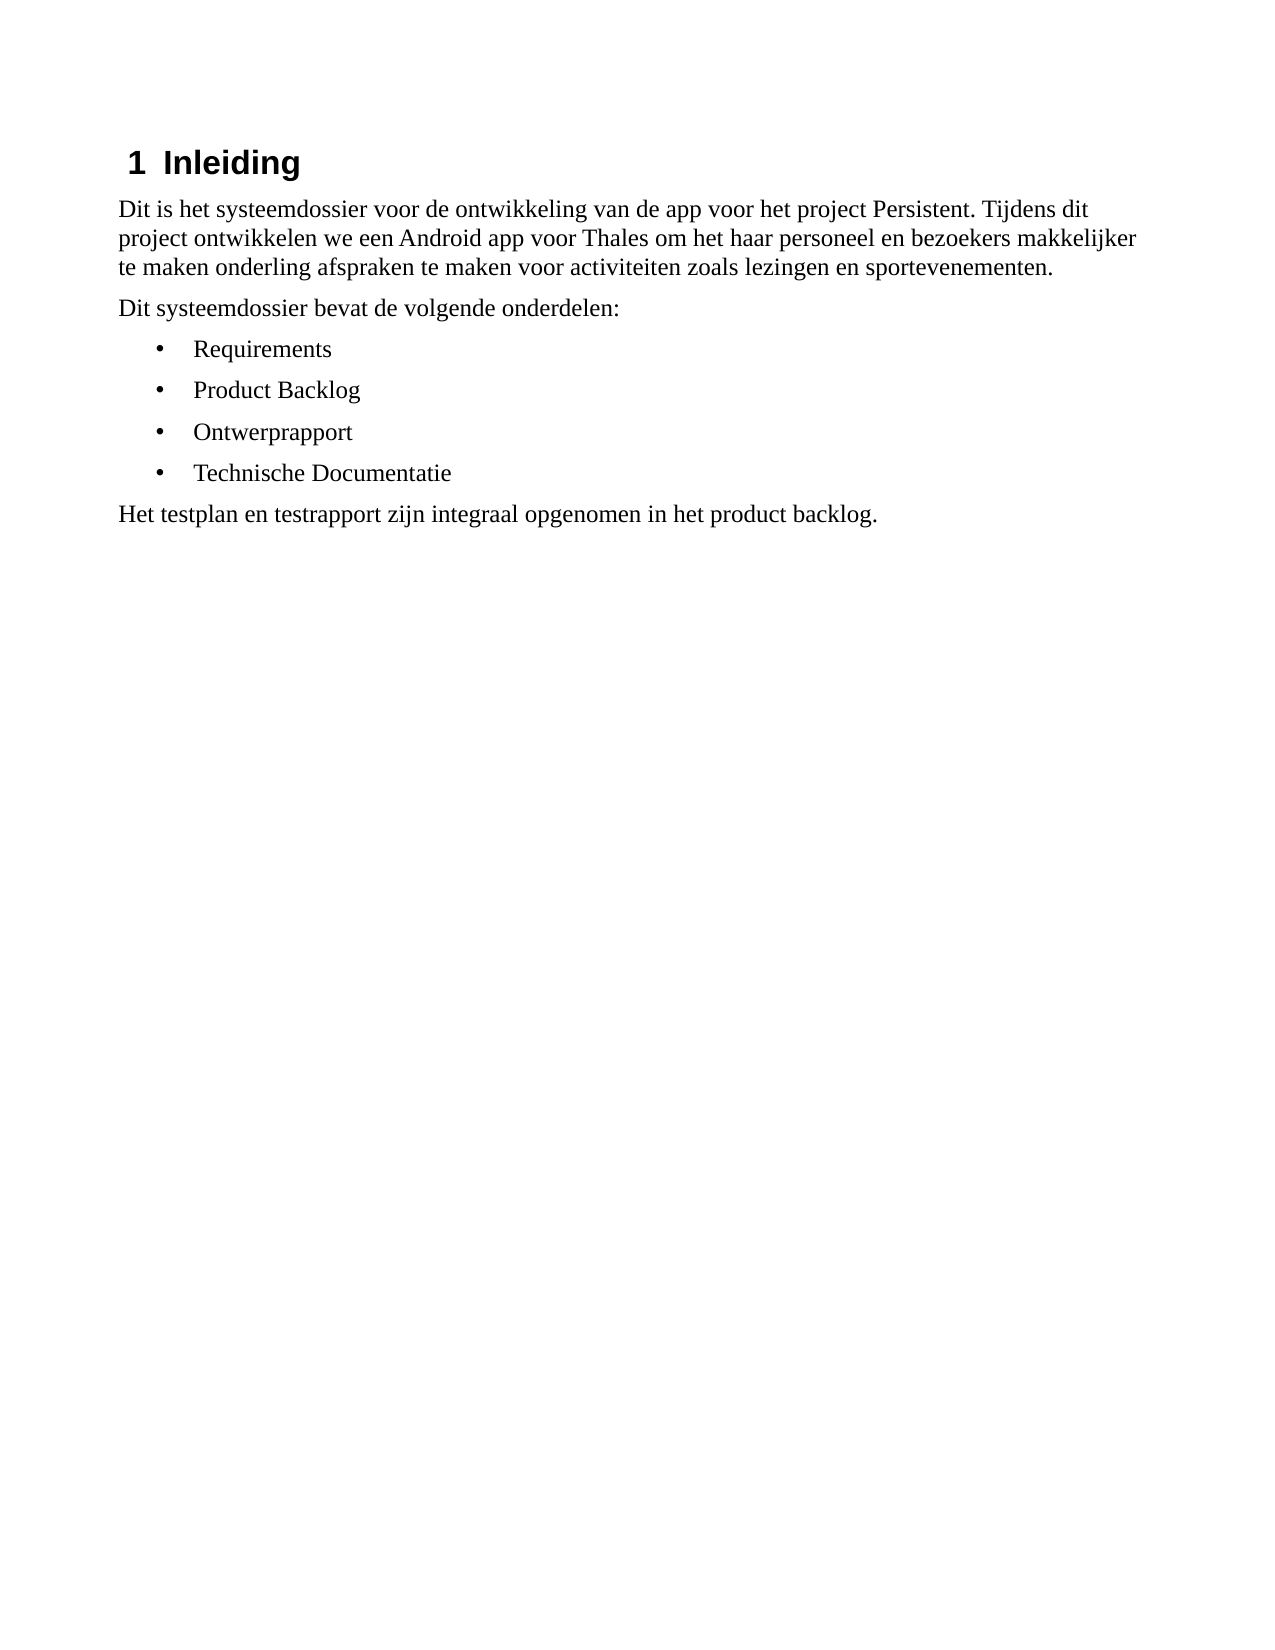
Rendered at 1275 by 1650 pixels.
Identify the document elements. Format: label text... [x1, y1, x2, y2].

text Het testplan en testrapport zijn integraal opgenomen in het product backlog. [118, 499, 1157, 528]
text Dit is het systeemdossier voor de ontwikkeling van de app voor het project Persistent. Tijdens dit project ontwikkelen we een Android app voor Thales om het haar personeel en bezoekers makkelijker te maken onderling afspraken te maken voor activiteiten zoals lezingen en sportevenementen. [118, 194, 1157, 281]
list Product Backlog [156, 376, 1157, 404]
text Dit systeemdossier bevat de volgende onderdelen: [118, 293, 1157, 322]
list Ontwerprapport [156, 417, 1157, 446]
list Technische Documentatie [156, 458, 1157, 487]
subtitle Inleiding [118, 143, 1157, 182]
list Requirements [156, 334, 1157, 363]
